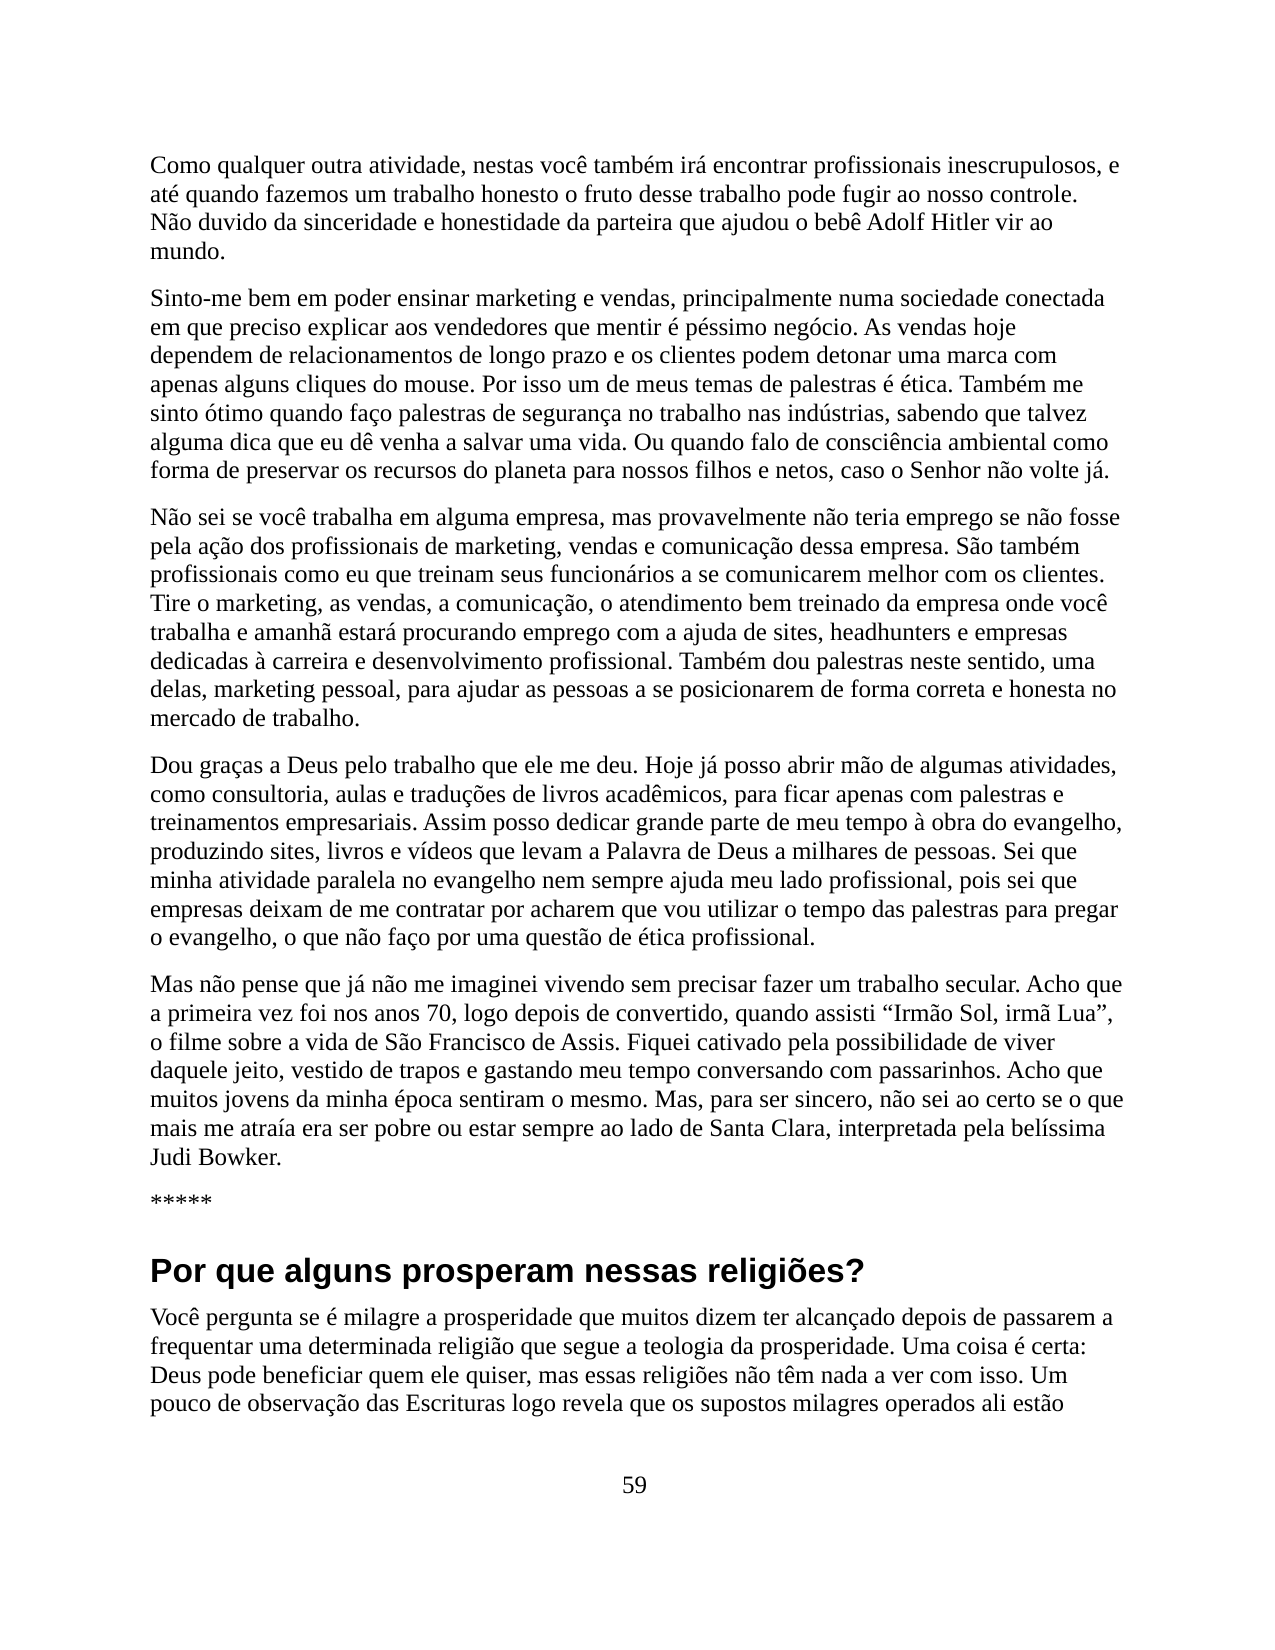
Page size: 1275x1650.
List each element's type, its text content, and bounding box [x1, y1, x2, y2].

text Não sei se você trabalha em alguma empresa, mas provavelmente não teria emprego se não fosse pela ação dos profissionais de marketing, vendas e comunicação dessa empresa. São também profissionais como eu que treinam seus funcionários a se comunicarem melhor com os clientes. Tire o marketing, as vendas, a comunicação, o atendimento bem treinado da empresa onde você trabalha e amanhã estará procurando emprego com a ajuda de sites, headhunters e empresas dedicadas à carreira e desenvolvimento profissional. Também dou palestras neste sentido, uma delas, marketing pessoal, para ajudar as pessoas a se posicionarem de forma correta e honesta no mercado de trabalho. [150, 502, 1125, 732]
subtitle Por que alguns prosperam nessas religiões? [150, 1251, 1125, 1290]
text Como qualquer outra atividade, nestas você também irá encontrar profissionais inescrupulosos, e até quando fazemos um trabalho honesto o fruto desse trabalho pode fugir ao nosso controle. Não duvido da sinceridade e honestidade da parteira que ajudou o bebê Adolf Hitler vir ao mundo. [150, 150, 1125, 265]
text Mas não pense que já não me imaginei vivendo sem precisar fazer um trabalho secular. Acho que a primeira vez foi nos anos 70, logo depois de convertido, quando assisti “Irmão Sol, irmã Lua”, o filme sobre a vida de São Francisco de Assis. Fiquei cativado pela possibilidade de viver daquele jeito, vestido de trapos e gastando meu tempo conversando com passarinhos. Acho que muitos jovens da minha época sentiram o mesmo. Mas, para ser sincero, não sei ao certo se o que mais me atraía era ser pobre ou estar sempre ao lado de Santa Clara, interpretada pela belíssima Judi Bowker. [150, 969, 1125, 1170]
text Dou graças a Deus pelo trabalho que ele me deu. Hoje já posso abrir mão de algumas atividades, como consultoria, aulas e traduções de livros acadêmicos, para ficar apenas com palestras e treinamentos empresariais. Assim posso dedicar grande parte de meu tempo à obra do evangelho, produzindo sites, livros e vídeos que levam a Palavra de Deus a milhares de pessoas. Sei que minha atividade paralela no evangelho nem sempre ajuda meu lado profissional, pois sei que empresas deixam de me contratar por acharem que vou utilizar o tempo das palestras para pregar o evangelho, o que não faço por uma questão de ética profissional. [150, 750, 1125, 951]
text Sinto-me bem em poder ensinar marketing e vendas, principalmente numa sociedade conectada em que preciso explicar aos vendedores que mentir é péssimo negócio. As vendas hoje dependem de relacionamentos de longo prazo e os clientes podem detonar uma marca com apenas alguns cliques do mouse. Por isso um de meus temas de palestras é ética. Também me sinto ótimo quando faço palestras de segurança no trabalho nas indústrias, sabendo que talvez alguma dica que eu dê venha a salvar uma vida. Ou quando falo de consciência ambiental como forma de preservar os recursos do planeta para nossos filhos e netos, caso o Senhor não volte já. [150, 283, 1125, 484]
text Você pergunta se é milagre a prosperidade que muitos dizem ter alcançado depois de passarem a frequentar uma determinada religião que segue a teologia da prosperidade. Uma coisa é certa: Deus pode beneficiar quem ele quiser, mas essas religiões não têm nada a ver com isso. Um pouco de observação das Escrituras logo revela que os supostos milagres operados ali estão [150, 1302, 1125, 1417]
text ***** [150, 1188, 1125, 1217]
